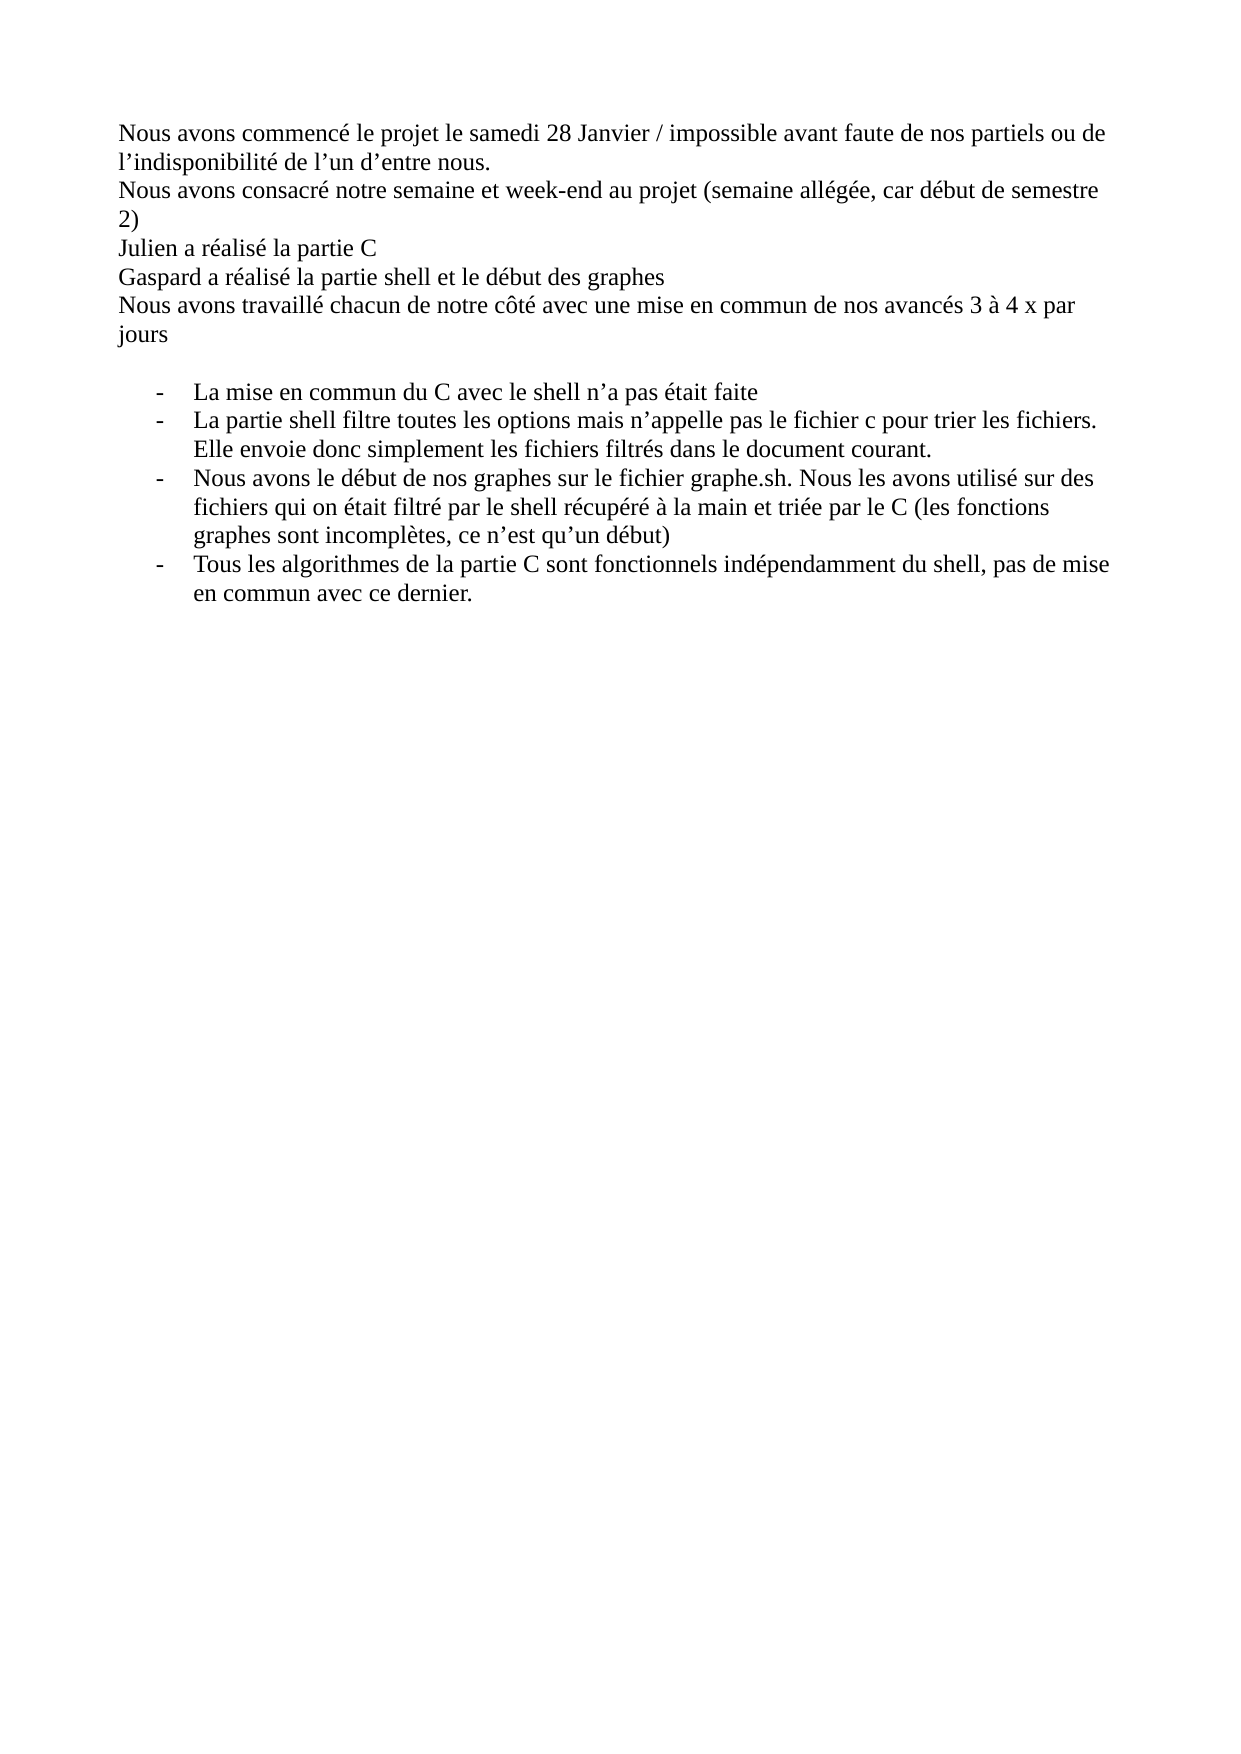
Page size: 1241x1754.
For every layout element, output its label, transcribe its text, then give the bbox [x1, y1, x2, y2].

list La partie shell filtre toutes les options mais n’appelle pas le fichier c pour trier les fichiers. Elle envoie donc simplement les fichiers filtrés dans le document courant. [156, 406, 1122, 463]
list Tous les algorithmes de la partie C sont fonctionnels indépendamment du shell, pas de mise en commun avec ce dernier. [156, 549, 1122, 607]
text Nous avons consacré notre semaine et week-end au projet (semaine allégée, car début de semestre 2) [118, 176, 1122, 233]
list Nous avons le début de nos graphes sur le fichier graphe.sh. Nous les avons utilisé sur des fichiers qui on était filtré par le shell récupéré à la main et triée par le C (les fonctions graphes sont incomplètes, ce n’est qu’un début) [156, 463, 1122, 549]
list La mise en commun du C avec le shell n’a pas était faite [156, 377, 1122, 406]
text Nous avons commencé le projet le samedi 28 Janvier / impossible avant faute de nos partiels ou de l’indisponibilité de l’un d’entre nous. [118, 118, 1122, 176]
text Gaspard a réalisé la partie shell et le début des graphes [118, 262, 1122, 291]
text Julien a réalisé la partie C [118, 233, 1122, 262]
text Nous avons travaillé chacun de notre côté avec une mise en commun de nos avancés 3 à 4 x par jours [118, 291, 1122, 348]
